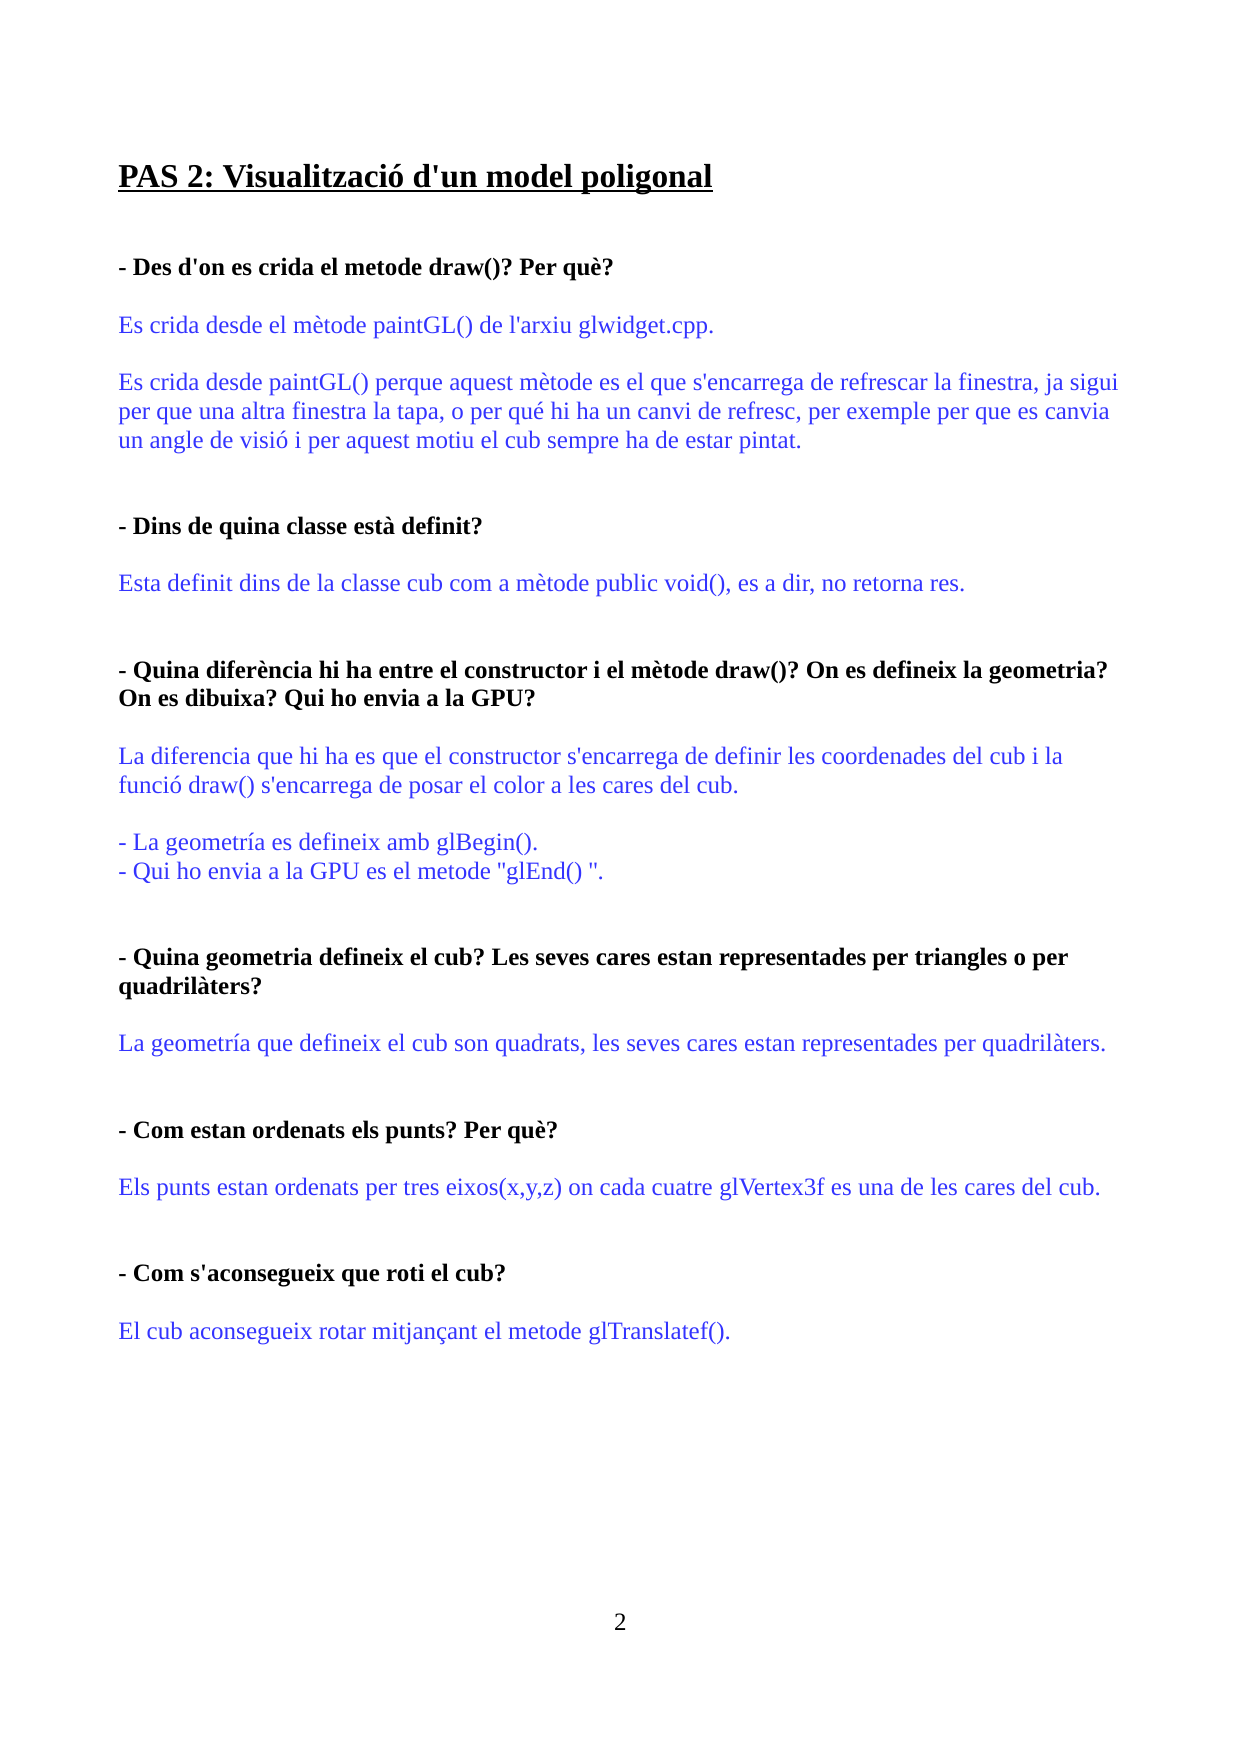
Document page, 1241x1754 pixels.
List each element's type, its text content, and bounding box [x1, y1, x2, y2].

text - Com estan ordenats els punts? Per què? [118, 1115, 1122, 1143]
text Es crida desde paintGL() perque aquest mètode es el que s'encarrega de refrescar la finestra, ja sigui per que una altra finestra la tapa, o per qué hi ha un canvi de refresc, per exemple per que es canvia un angle de visió i per aquest motiu el cub sempre ha de estar pintat. [118, 367, 1122, 453]
text - Com s'aconsegueix que roti el cub? [118, 1258, 1122, 1287]
text Esta definit dins de la classe cub com a mètode public void(), es a dir, no retorna res. [118, 568, 1122, 597]
text La diferencia que hi ha es que el constructor s'encarrega de definir les coordenades del cub i la funció draw() s'encarrega de posar el color a les cares del cub. [118, 741, 1122, 798]
text - Quina geometria defineix el cub? Les seves cares estan representades per triangles o per quadrilàters? [118, 942, 1122, 1000]
text - Quina diferència hi ha entre el constructor i el mètode draw()? On es defineix la geometria? On es dibuixa? Qui ho envia a la GPU? [118, 655, 1122, 712]
text - Dins de quina classe està definit? [118, 511, 1122, 540]
text El cub aconsegueix rotar mitjançant el metode glTranslatef(). [118, 1316, 1122, 1345]
text - Des d'on es crida el metode draw()? Per què? [118, 252, 1122, 281]
text - La geometría es defineix amb glBegin(). [118, 827, 1122, 856]
text Es crida desde el mètode paintGL() de l'arxiu glwidget.cpp. [118, 310, 1122, 338]
text La geometría que defineix el cub son quadrats, les seves cares estan representades per quadrilàters. [118, 1028, 1122, 1057]
text PAS 2: Visualització d'un model poligonal [118, 156, 1122, 195]
text - Qui ho envia a la GPU es el metode ''glEnd() ''. [118, 856, 1122, 885]
text Els punts estan ordenats per tres eixos(x,y,z) on cada cuatre glVertex3f es una de les cares del cub. [118, 1172, 1122, 1201]
